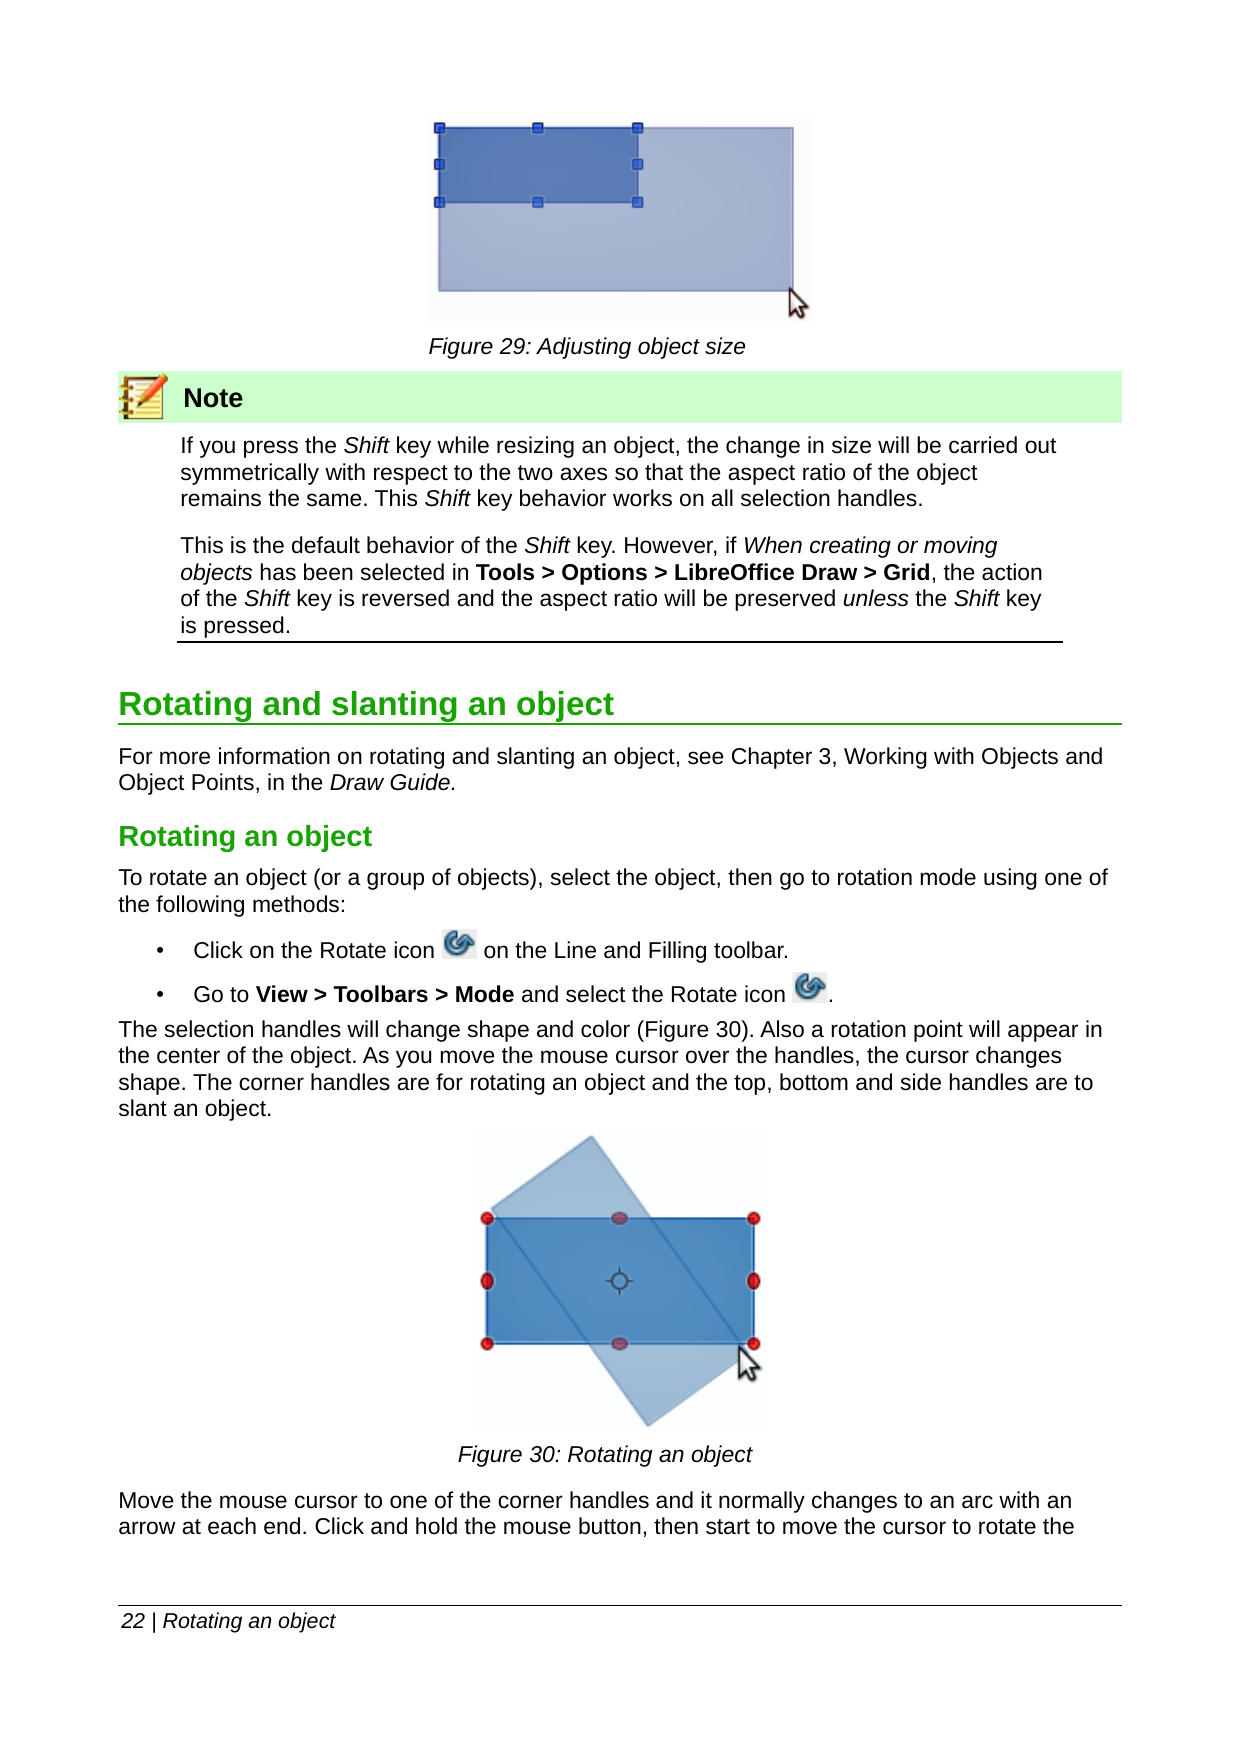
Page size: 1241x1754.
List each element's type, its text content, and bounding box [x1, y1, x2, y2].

subtitle Rotating and slanting an object [118, 684, 1122, 723]
text The selection handles will change shape and color (Figure 30). Also a rotation point will appear in the center of the object. As you move the mouse cursor over the handles, the cursor changes shape. The corner handles are for rotating an object and the top, bottom and side handles are to slant an object. [118, 1016, 1122, 1121]
text Figure 29: Adjusting object size [428, 333, 812, 359]
text Figure 30: Rotating an object [458, 1441, 783, 1467]
picture [472, 1133, 768, 1430]
picture [119, 372, 170, 423]
picture [428, 118, 813, 322]
subtitle Note [118, 371, 1122, 423]
text This is the default behavior of the Shift key. However, if When creating or moving objects has been selected in Tools > Options > LibreOffice Draw > Grid, the action of the Shift key is reversed and the aspect ratio will be preserved unless the Shift key is pressed. [177, 529, 1063, 641]
text To rotate an object (or a group of objects), select the object, then go to rotation mode using one of the following methods: [118, 864, 1122, 917]
picture [792, 972, 828, 1003]
text If you press the Shift key while resizing an object, the change in size will be carried out symmetrically with respect to the two axes so that the aspect ratio of the object remains the same. This Shift key behavior works on all selection handles. [177, 429, 1063, 511]
list Click on the Rotate icon on the Line and Filling toolbar. [156, 929, 1122, 964]
subtitle Rotating an object [118, 819, 1122, 852]
text Move the mouse cursor to one of the corner handles and it normally changes to an arc with an arrow at each end. Click and hold the mouse button, then start to move the cursor to rotate the [118, 1487, 1122, 1539]
picture [441, 929, 477, 959]
list Go to View > Toolbars > Mode and select the Rotate icon . [156, 973, 1122, 1007]
text For more information on rotating and slanting an object, see Chapter 3, Working with Objects and Object Points, in the Draw Guide. [118, 743, 1122, 795]
